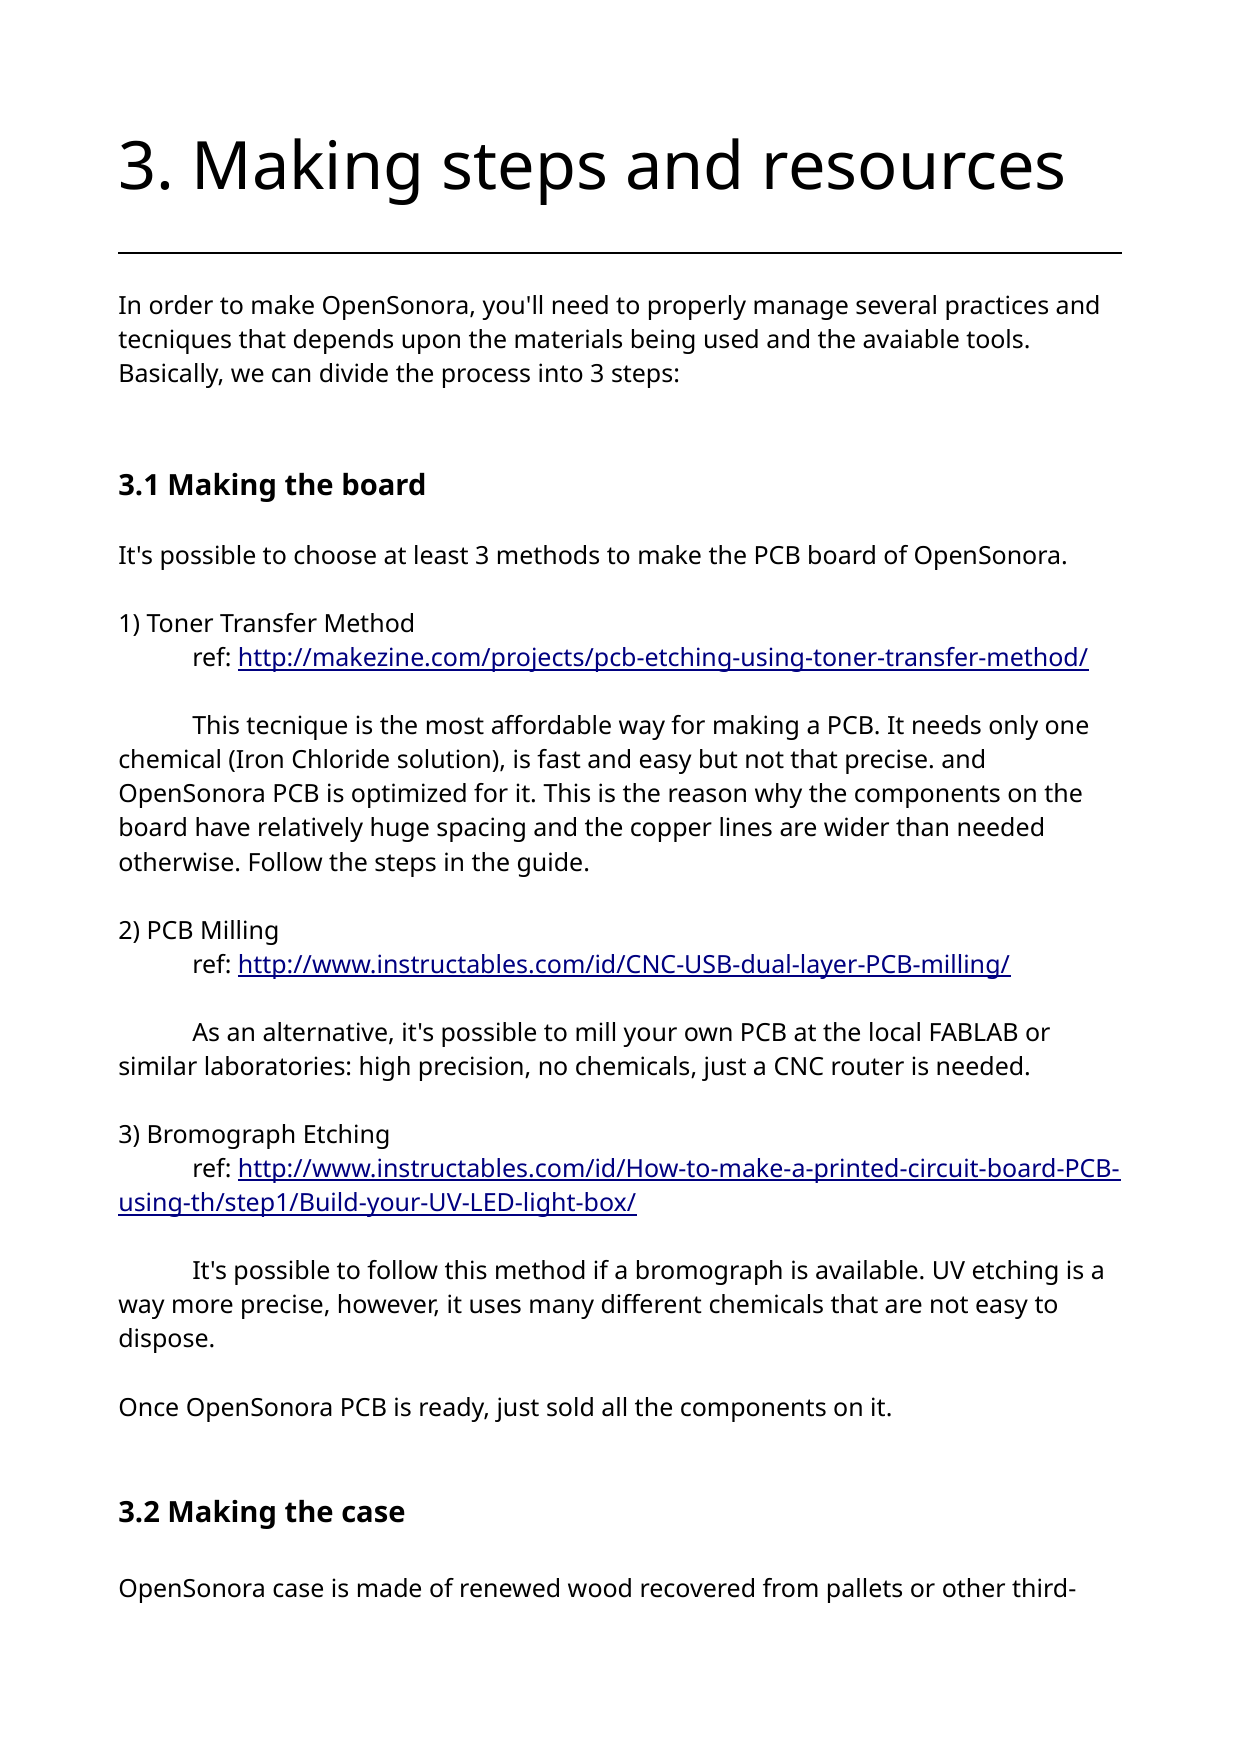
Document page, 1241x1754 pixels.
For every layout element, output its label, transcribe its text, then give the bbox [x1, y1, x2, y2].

text 3) Bromograph Etching [118, 1117, 1122, 1151]
text ref: http://www.instructables.com/id/How-to-make-a-printed-circuit-board-PCB-using-th/step1/Build-your-UV-LED-light-box/ [118, 1151, 1122, 1219]
text OpenSonora case is made of renewed wood recovered from pallets or other third- [118, 1571, 1122, 1605]
text It's possible to follow this method if a bromograph is available. UV etching is a way more precise, however, it uses many different chemicals that are not easy to dispose. [118, 1253, 1122, 1355]
text 2) PCB Milling [118, 912, 1122, 946]
text ref: http://makezine.com/projects/pcb-etching-using-toner-transfer-method/ [118, 640, 1122, 674]
text As an alternative, it's possible to mill your own PCB at the local FABLAB or similar laboratories: high precision, no chemicals, just a CNC router is needed. [118, 1014, 1122, 1083]
text 3.2 Making the case [118, 1491, 1122, 1531]
text In order to make OpenSonora, you'll need to properly manage several practices and tecniques that depends upon the materials being used and the avaiable tools. Basically, we can divide the process into 3 steps: [118, 288, 1122, 390]
text This tecnique is the most affordable way for making a PCB. It needs only one chemical (Iron Chloride solution), is fast and easy but not that precise. and OpenSonora PCB is optimized for it. This is the reason why the components on the board have relatively huge spacing and the copper lines are wider than needed otherwise. Follow the steps in the guide. [118, 708, 1122, 878]
text 3.1 Making the board [118, 464, 1122, 503]
text 3. Making steps and resources [118, 118, 1122, 209]
text It's possible to choose at least 3 methods to make the PCB board of OpenSonora. [118, 538, 1122, 572]
text 1) Toner Transfer Method [118, 606, 1122, 640]
text ref: http://www.instructables.com/id/CNC-USB-dual-layer-PCB-milling/ [118, 946, 1122, 980]
text Once OpenSonora PCB is ready, just sold all the components on it. [118, 1389, 1122, 1423]
